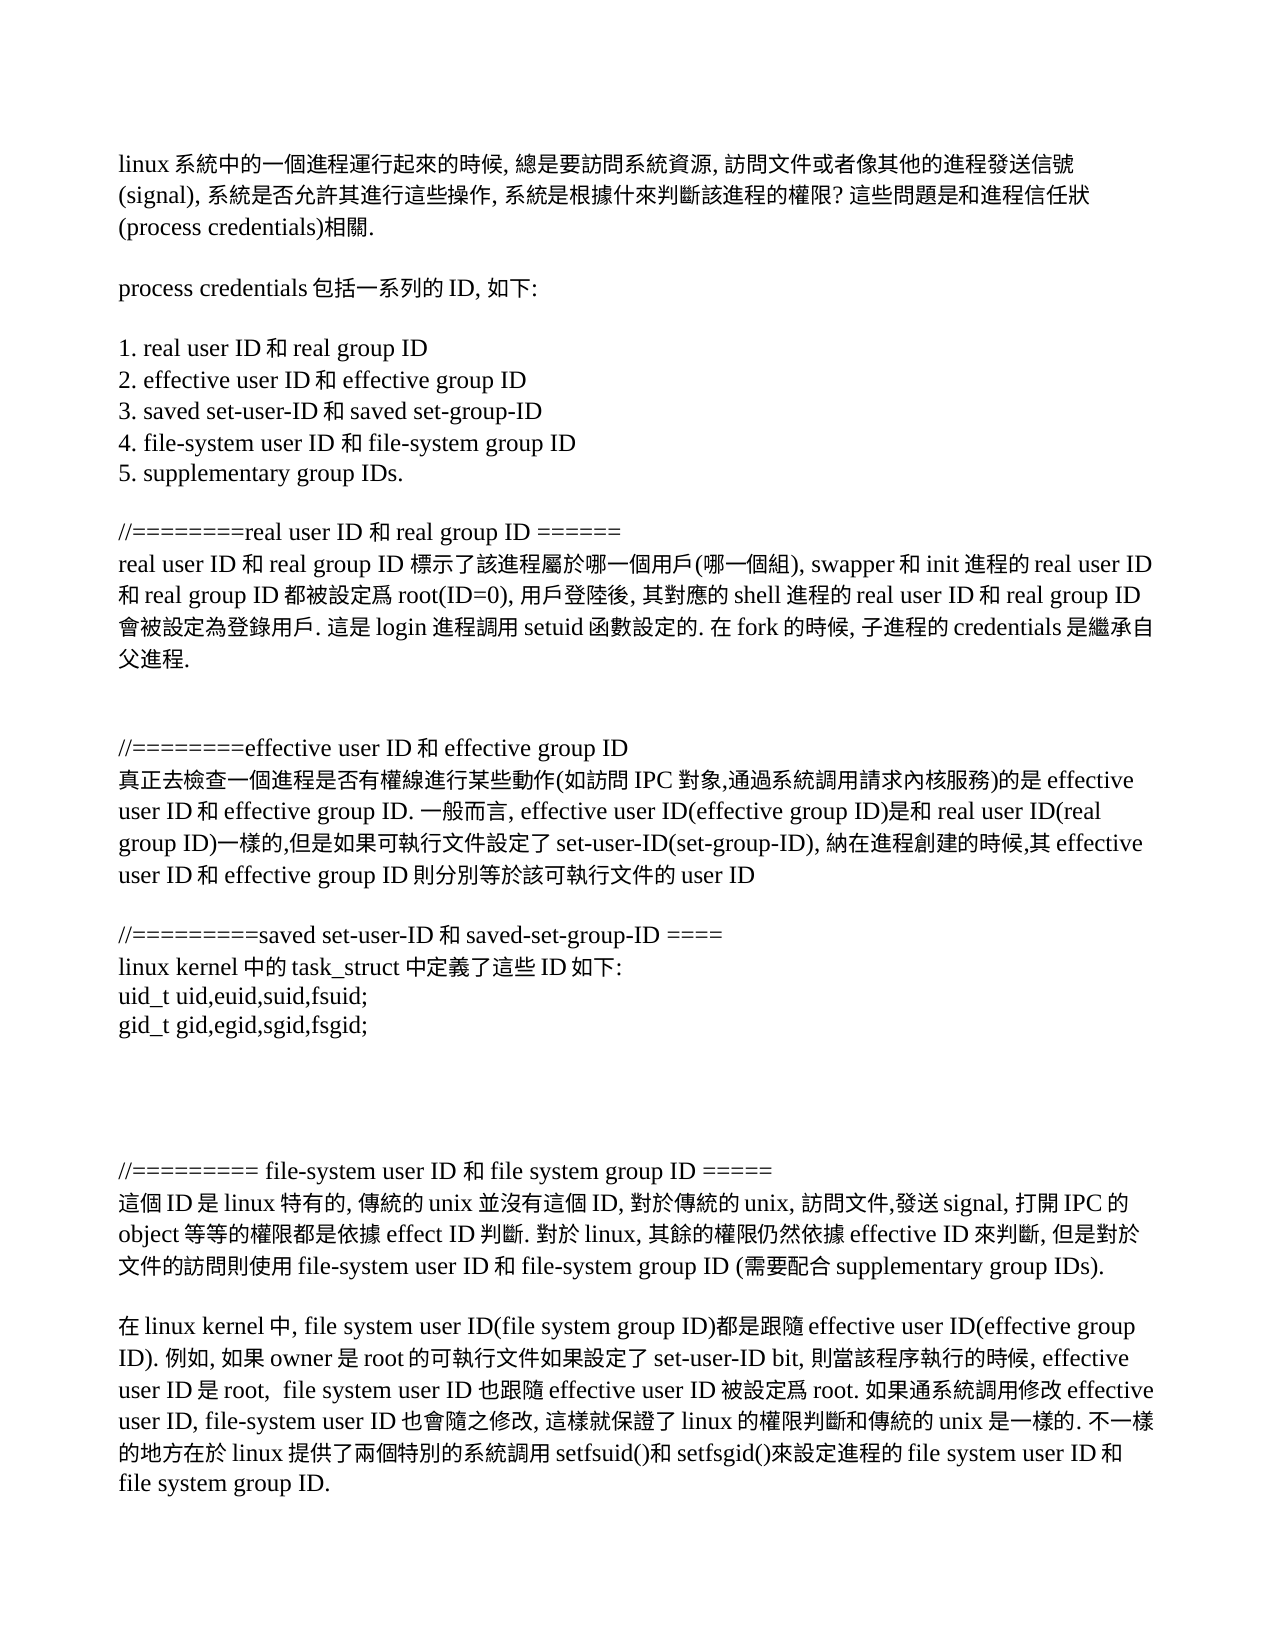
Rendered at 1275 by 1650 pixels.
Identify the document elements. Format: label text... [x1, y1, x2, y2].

text 真正去檢查一個進程是否有權線進行某些動作(如訪問IPC對象,通過系統調用請求內核服務)的是effective user ID和effective group ID. 一般而言, effective user ID(effective group ID)是和 real user ID(real group ID)一樣的,但是如果可執行文件設定了set-user-ID(set-group-ID), 納在進程創建的時候,其effective user ID和 effective group ID則分別等於該可執行文件的 user ID [118, 763, 1157, 889]
text 3. saved set-user-ID和 saved set-group-ID [118, 394, 1157, 426]
text 1. real user ID和 real group ID [118, 331, 1157, 363]
text 在linux kernel中, file system user ID(file system group ID)都是跟隨effective user ID(effective group ID). 例如, 如果owner是root的可執行文件如果設定了set-user-ID bit, 則當該程序執行的時候, effective user ID是root, file system user ID 也跟隨effective user ID被設定爲root. 如果通系統調用修改effective user ID, file-system user ID也會隨之修改, 這樣就保證了linux的權限判斷和傳統的unix是一樣的. 不一樣的地方在於linux提供了兩個特別的系統調用 setfsuid()和 setfsgid()來設定進程的file system user ID和 file system group ID. [118, 1309, 1157, 1496]
text uid_t uid,euid,suid,fsuid; [118, 981, 1157, 1010]
text 2. effective user ID和 effective group ID [118, 363, 1157, 394]
text //========real user ID 和 real group ID ====== [118, 515, 1157, 547]
text //=========saved set-user-ID和 saved-set-group-ID ==== [118, 918, 1157, 950]
text 這個ID是linux特有的, 傳統的unix並沒有這個ID, 對於傳統的unix, 訪問文件,發送signal, 打開IPC的object等等的權限都是依據 effect ID判斷. 對於linux, 其餘的權限仍然依據effective ID來判斷, 但是對於文件的訪問則使用file-system user ID和 file-system group ID (需要配合supplementary group IDs). [118, 1186, 1157, 1281]
text linux kernel中的task_struct中定義了這些ID如下: [118, 950, 1157, 981]
text //========effective user ID和 effective group ID [118, 731, 1157, 763]
text linux系統中的一個進程運行起來的時候, 總是要訪問系統資源, 訪問文件或者像其他的進程發送信號(signal), 系統是否允許其進行這些操作, 系統是根據什來判斷該進程的權限? 這些問題是和進程信任狀(process credentials)相關. [118, 147, 1157, 242]
text real user ID 和 real group ID 標示了該進程屬於哪一個用戶(哪一個組), swapper和init進程的real user ID和real group ID都被設定爲root(ID=0), 用戶登陸後, 其對應的shell進程的real user ID和 real group ID 會被設定為登錄用戶. 這是login進程調用setuid函數設定的. 在fork的時候, 子進程的credentials是繼承自父進程. [118, 547, 1157, 673]
text process credentials包括一系列的ID, 如下: [118, 271, 1157, 302]
text gid_t gid,egid,sgid,fsgid; [118, 1010, 1157, 1039]
text 4. file-system user ID 和 file-system group ID [118, 426, 1157, 458]
text //========= file-system user ID 和 file system group ID ===== [118, 1154, 1157, 1186]
text 5. supplementary group IDs. [118, 458, 1157, 486]
